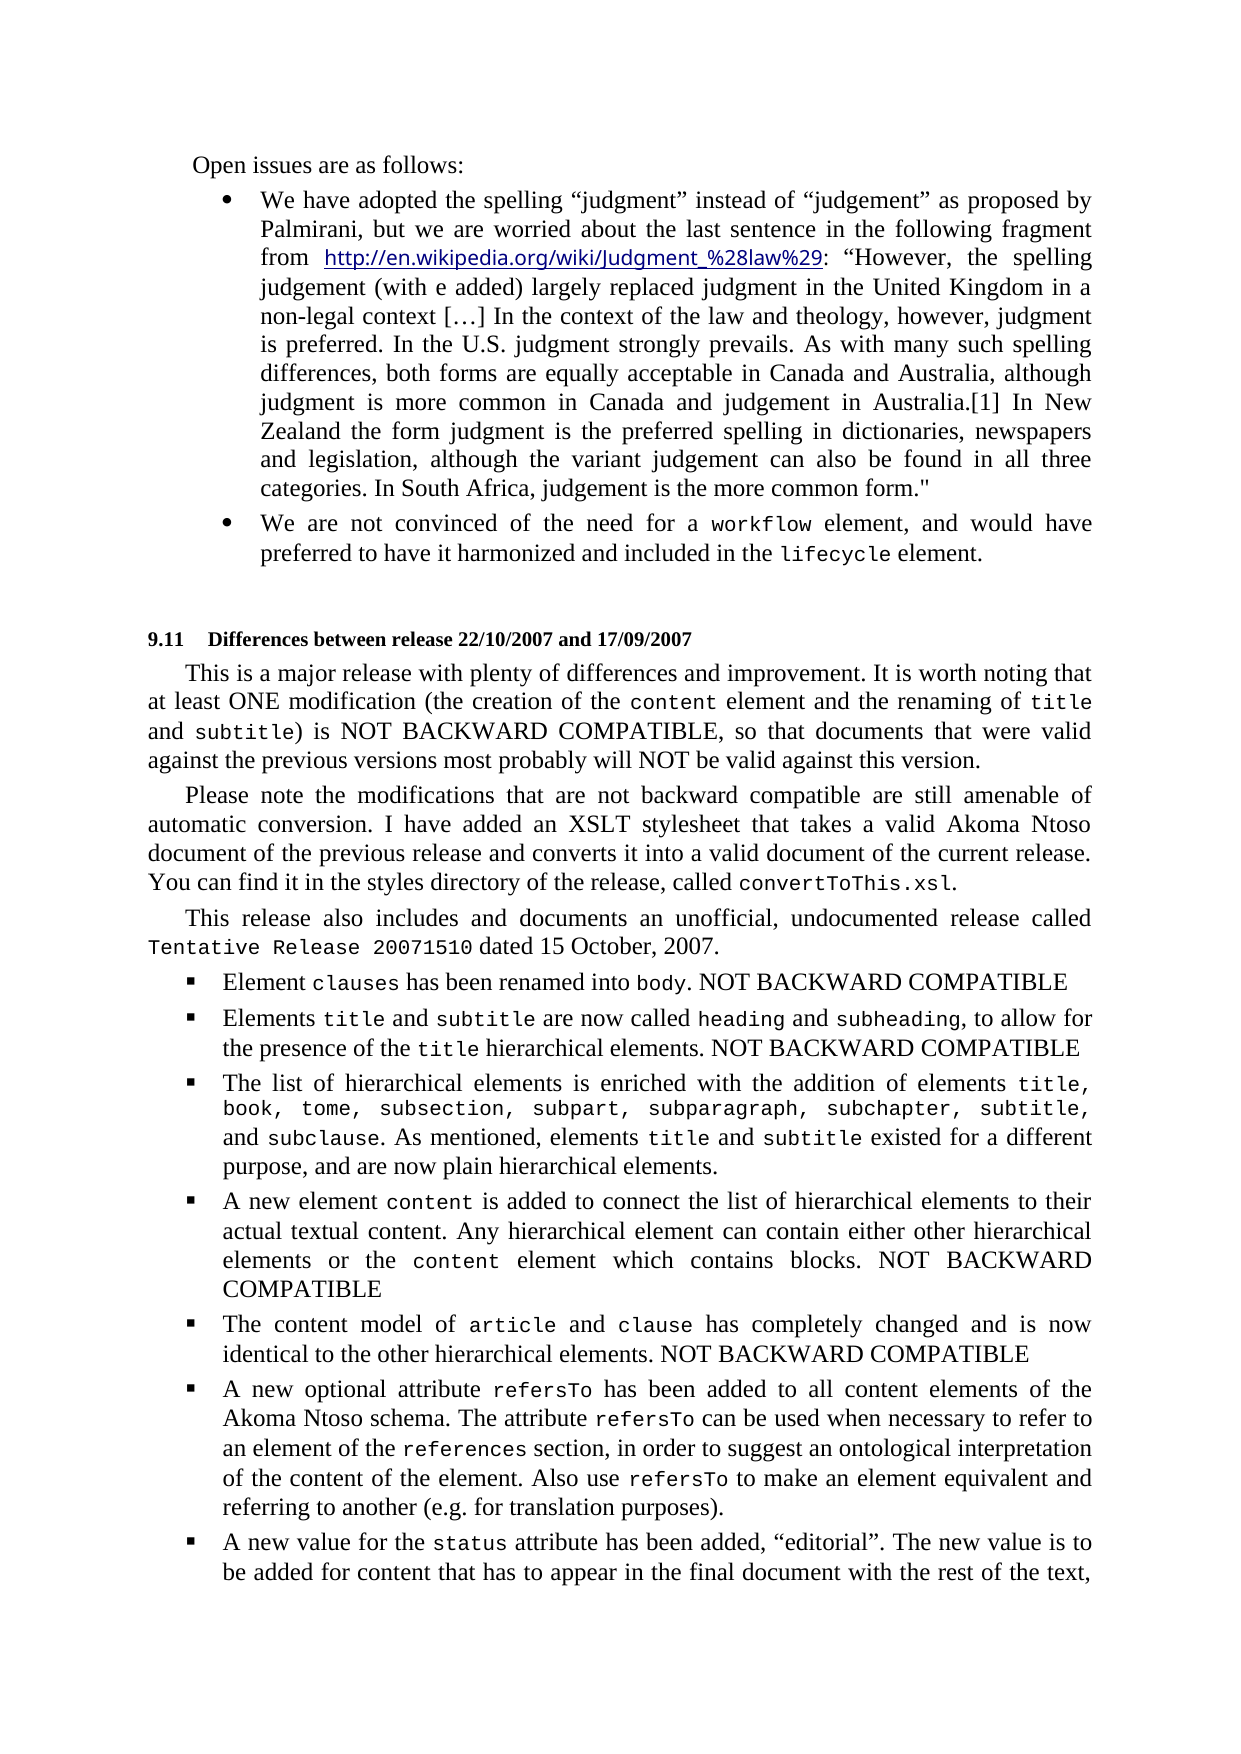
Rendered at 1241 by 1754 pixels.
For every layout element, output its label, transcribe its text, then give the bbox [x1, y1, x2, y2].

list Elements title and subtitle are now called heading and subheading, to allow for the presence of the title hierarchical elements. NOT BACKWARD COMPATIBLE [185, 1003, 1092, 1062]
list We are not convinced of the need for a workflow element, and would have preferred to have it harmonized and included in the lifecycle element. [223, 508, 1092, 567]
list We have adopted the spelling “judgment” instead of “judgement” as proposed by Palmirani, but we are worried about the last sentence in the following fragment from http://en.wikipedia.org/wiki/Judgment_%28law%29: “However, the spelling judgement (with e added) largely replaced judgment in the United Kingdom in a non-legal context […] In the context of the law and theology, however, judgment is preferred. In the U.S. judgment strongly prevails. As with many such spelling differences, both forms are equally acceptable in Canada and Australia, although judgment is more common in Canada and judgement in Australia.[1] In New Zealand the form judgment is the preferred spelling in dictionaries, newspapers and legislation, although the variant judgement can also be found in all three categories. In South Africa, judgement is the more common form." [223, 185, 1092, 502]
text This release also includes and documents an unofficial, undocumented release called Tentative Release 20071510 dated 15 October, 2007. [148, 903, 1092, 961]
list The list of hierarchical elements is enriched with the addition of elements title, book, tome, subsection, subpart, subparagraph, subchapter, subtitle, and subclause. As mentioned, elements title and subtitle existed for a different purpose, and are now plain hierarchical elements. [185, 1068, 1092, 1180]
list A new optional attribute refersTo has been added to all content elements of the Akoma Ntoso schema. The attribute refersTo can be used when necessary to refer to an element of the references section, in order to suggest an ontological interpretation of the content of the element. Also use refersTo to make an element equivalent and referring to another (e.g. for translation purposes). [185, 1374, 1092, 1521]
list A new value for the status attribute has been added, “editorial”. The new value is to be added for content that has to appear in the final document with the rest of the text, [185, 1527, 1092, 1586]
text Please note the modifications that are not backward compatible are still amenable of automatic conversion. I have added an XSLT stylesheet that takes a valid Akoma Ntoso document of the previous release and converts it into a valid document of the current release. You can find it in the styles directory of the release, called convertToThis.xsl. [148, 781, 1092, 896]
subtitle Differences between release 22/10/2007 and 17/09/2007 [148, 627, 1092, 651]
list The content model of article and clause has completely changed and is now identical to the other hierarchical elements. NOT BACKWARD COMPATIBLE [185, 1309, 1092, 1368]
list Element clauses has been renamed into body. NOT BACKWARD COMPATIBLE [185, 967, 1092, 997]
text Open issues are as follows: [148, 150, 1092, 179]
list A new element content is added to connect the list of hierarchical elements to their actual textual content. Any hierarchical element can contain either other hierarchical elements or the content element which contains blocks. NOT BACKWARD COMPATIBLE [185, 1186, 1092, 1303]
text This is a major release with plenty of differences and improvement. It is worth noting that at least ONE modification (the creation of the content element and the renaming of title and subtitle) is NOT BACKWARD COMPATIBLE, so that documents that were valid against the previous versions most probably will NOT be valid against this version. [148, 658, 1092, 774]
